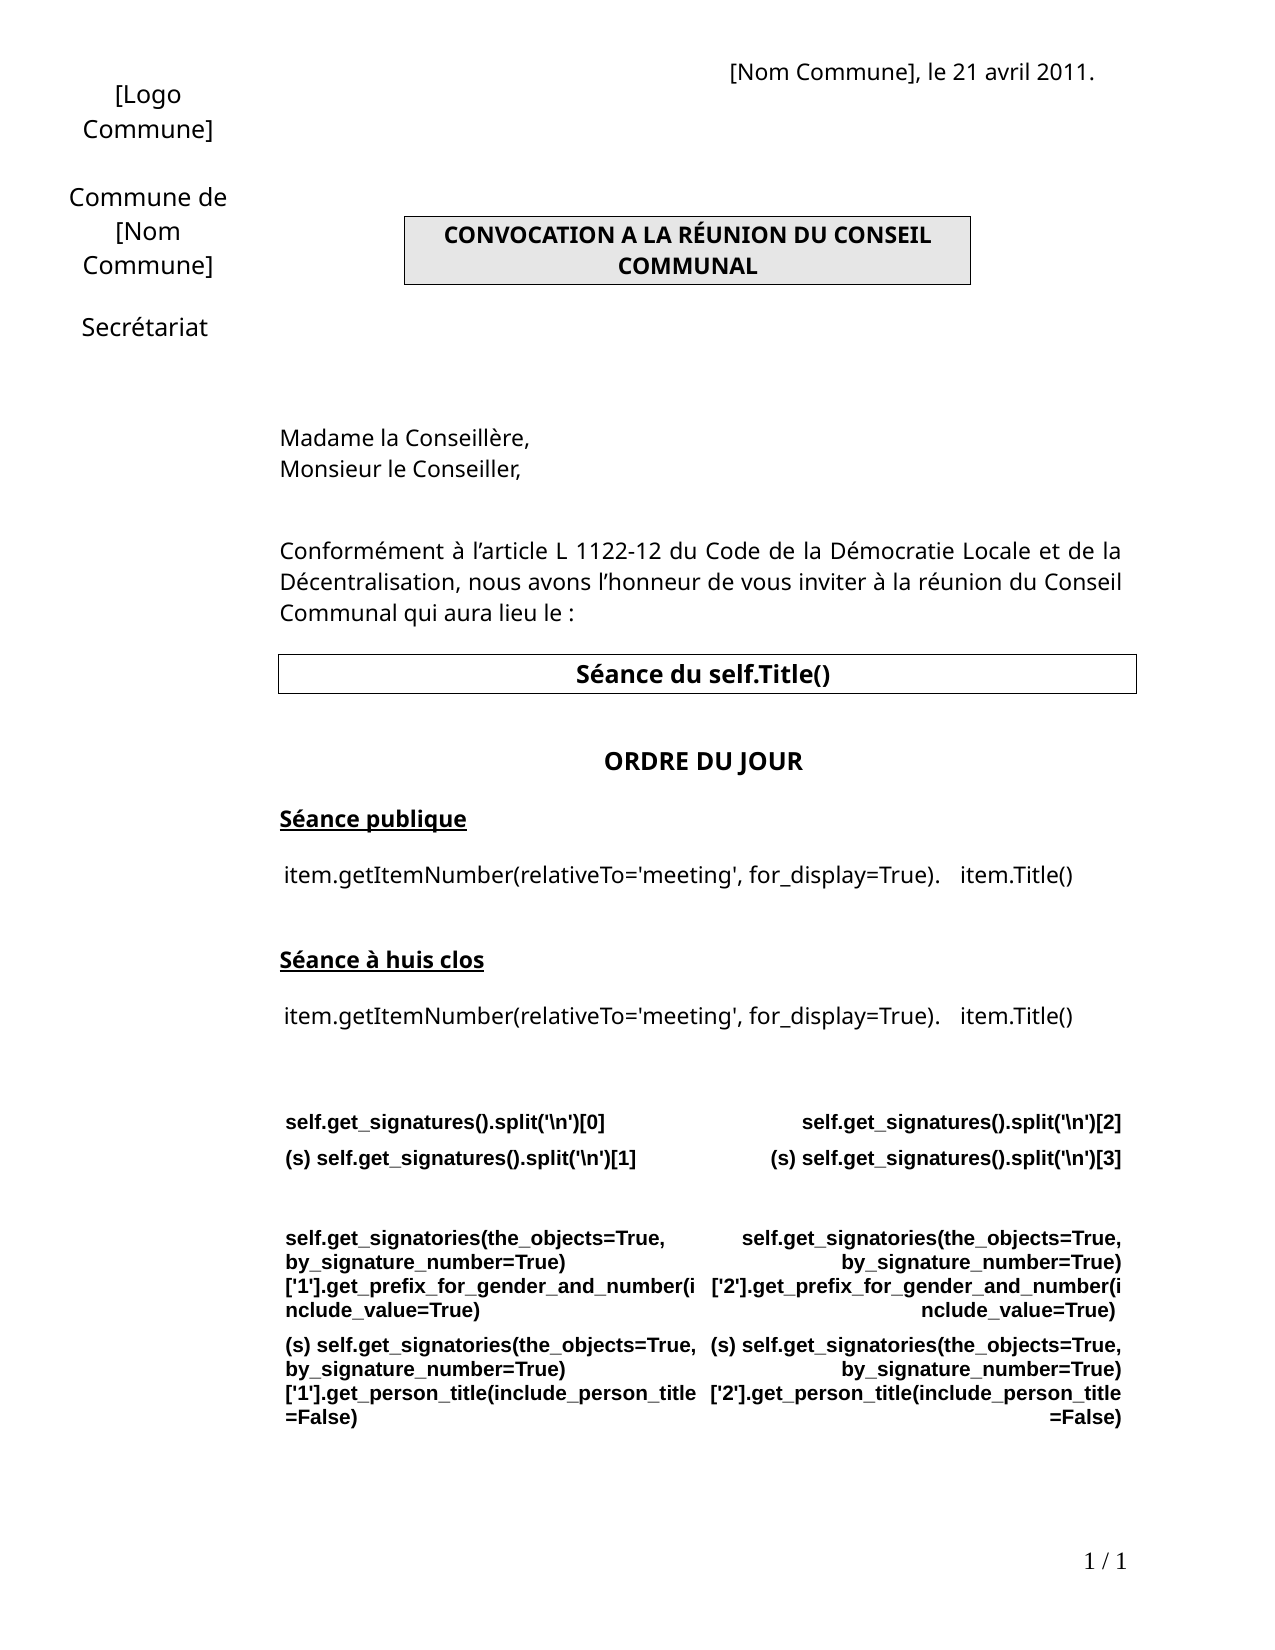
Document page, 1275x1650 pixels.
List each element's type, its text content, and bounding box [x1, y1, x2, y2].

text item.getItemNumber(relativeTo='meeting', for_display=True). item.Title() [283, 859, 1127, 890]
text Commune de [Nom Commune] [52, 179, 244, 282]
table_cell (s) self.get_signatories(the_objects=True, by_signature_number=True)['1'].get_person_title(include_person_title=False) [279, 1328, 703, 1435]
table_cell (s) self.get_signatures().split('\n')[1] [279, 1140, 703, 1175]
text Commune] [52, 111, 244, 179]
text Madame la Conseillère, [279, 422, 1161, 453]
text CONVOCATION A LA RÉUNION DU CONSEIL COMMUNAL [405, 217, 970, 284]
subtitle Conformément à l’article L 1122-12 du Code de la Démocratie Locale et de la Décentralisation, nous avons l’honneur de vous inviter à la réunion du Conseil Communal qui aura lieu le : [279, 535, 1123, 628]
table_header [279, 1088, 703, 1104]
text Secrétariat [52, 310, 244, 344]
table_header [703, 1088, 1127, 1104]
text Séance du self.Title() [279, 655, 1136, 693]
text item.getItemNumber(relativeTo='meeting', for_display=True). item.Title() [283, 1000, 1127, 1031]
table_cell (s) self.get_signatures().split('\n')[3] [703, 1140, 1127, 1175]
table_cell (s) self.get_signatories(the_objects=True, by_signature_number=True)['2'].get_person_title(include_person_title=False) [703, 1328, 1127, 1435]
table_cell self.get_signatures().split('\n')[0] [279, 1104, 703, 1140]
subtitle Séance publique [279, 803, 1127, 834]
subtitle Séance à huis clos [279, 944, 1127, 975]
table_cell self.get_signatories(the_objects=True, by_signature_number=True)['2'].get_prefix_for_gender_and_number(include_value=True) [703, 1220, 1127, 1327]
text [Logo [52, 77, 244, 111]
subtitle ORDRE DU JOUR [279, 744, 1127, 778]
subtitle [Nom Commune], le 21 avril 2011. [443, 56, 1160, 87]
table_cell self.get_signatories(the_objects=True, by_signature_number=True)['1'].get_prefix_for_gender_and_number(include_value=True) [279, 1220, 703, 1327]
table_header [279, 1204, 1127, 1220]
text Monsieur le Conseiller, [279, 453, 1160, 485]
table_cell self.get_signatures().split('\n')[2] [703, 1104, 1127, 1140]
